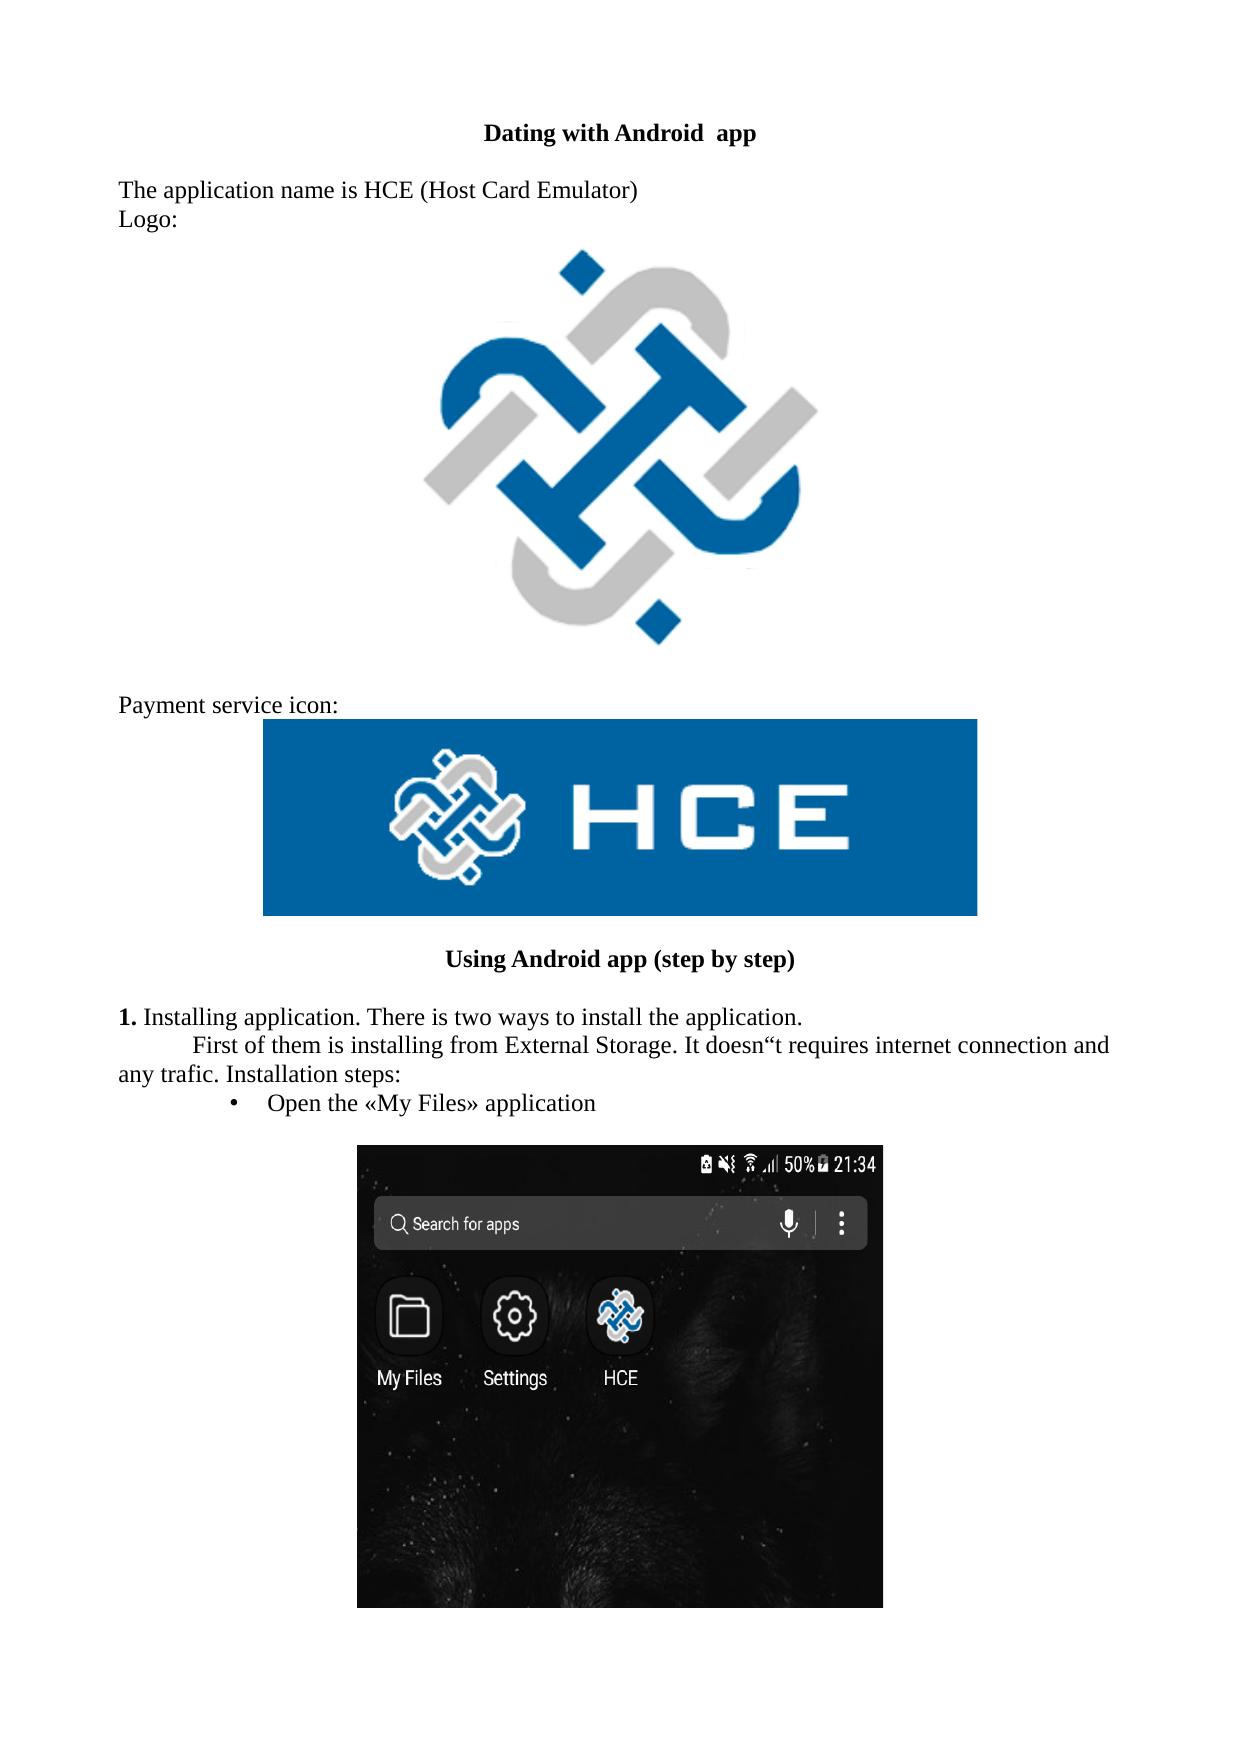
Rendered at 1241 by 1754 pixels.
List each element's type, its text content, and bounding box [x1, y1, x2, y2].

text The application name is HCE (Host Card Emulator) [118, 176, 1122, 204]
text First of them is installing from External Storage. It doesn“t requires internet connection and any trafic. Installation steps: [118, 1031, 1122, 1088]
text Dating with Android app [118, 118, 1122, 147]
picture [405, 233, 835, 662]
text Using Android app (step by step) [118, 944, 1122, 973]
picture [263, 719, 978, 916]
text Logo: [118, 204, 1122, 233]
list Open the «My Files» application [229, 1088, 1122, 1117]
text Payment service icon: [118, 690, 1122, 719]
text 1. Installing application. There is two ways to install the application. [118, 1002, 1122, 1031]
